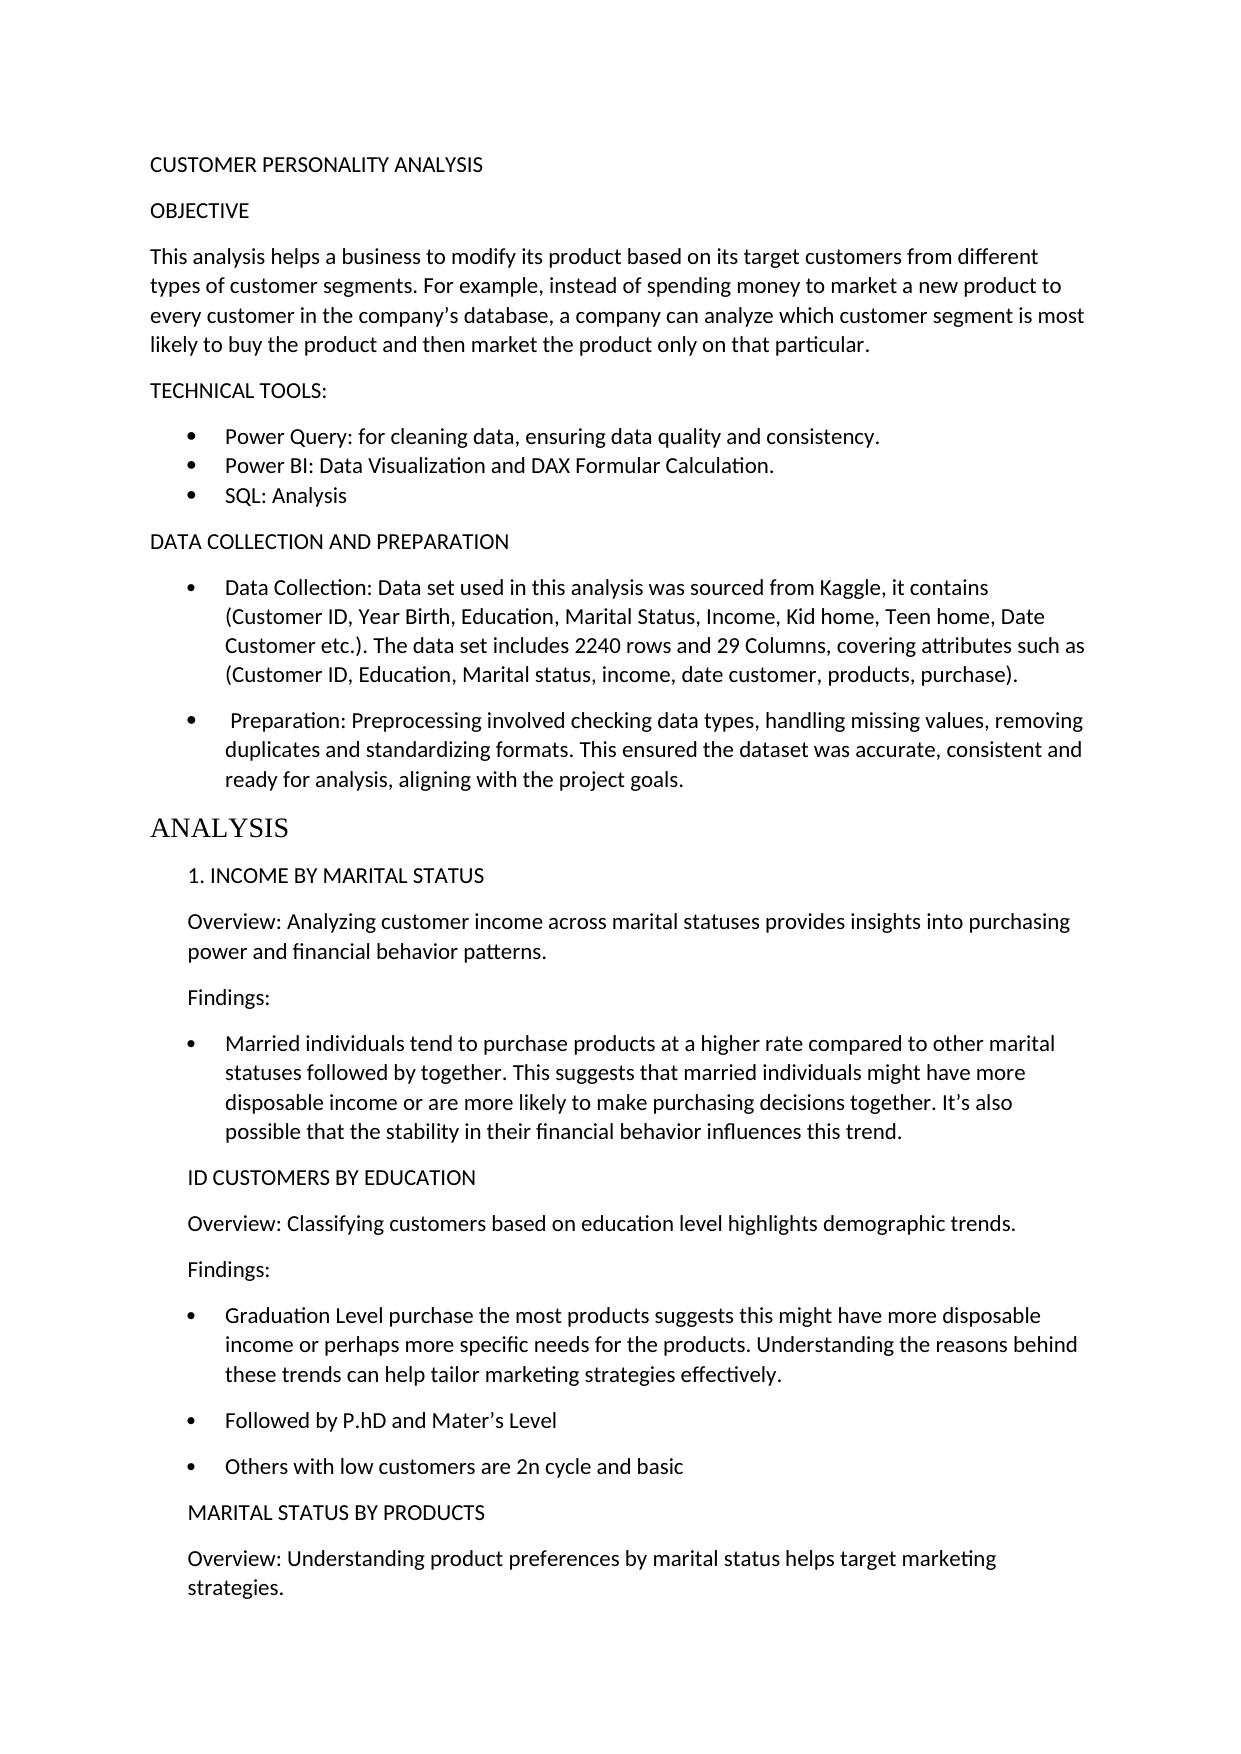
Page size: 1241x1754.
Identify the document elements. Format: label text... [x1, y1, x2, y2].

list Married individuals tend to purchase products at a higher rate compared to other marital statuses followed by together. This suggests that married individuals might have more disposable income or are more likely to make purchasing decisions together. It’s also possible that the stability in their financial behavior influences this trend. [187, 1029, 1090, 1145]
text Findings: [187, 983, 1090, 1011]
text OBJECTIVE [150, 196, 1090, 224]
text CUSTOMER PERSONALITY ANALYSIS [150, 150, 1090, 178]
text Overview: Analyzing customer income across marital statuses provides insights into purchasing power and financial behavior patterns. [187, 907, 1090, 965]
list Power BI: Data Visualization and DAX Formular Calculation. [187, 452, 1090, 480]
list Preparation: Preprocessing involved checking data types, handling missing values, removing duplicates and standardizing formats. This ensured the dataset was accurate, consistent and ready for analysis, aligning with the project goals. [187, 706, 1090, 793]
text Overview: Classifying customers based on education level highlights demographic trends. [187, 1209, 1090, 1237]
list Followed by P.hD and Mater’s Level [187, 1406, 1090, 1434]
list SQL: Analysis [187, 481, 1090, 509]
text 1. INCOME BY MARITAL STATUS [187, 861, 1090, 889]
list Data Collection: Data set used in this analysis was sourced from Kaggle, it contains (Customer ID, Year Birth, Education, Marital Status, Income, Kid home, Teen home, Date Customer etc.). The data set includes 2240 rows and 29 Columns, covering attributes such as (Customer ID, Education, Marital status, income, date customer, products, purchase). [187, 573, 1090, 688]
list Graduation Level purchase the most products suggests this might have more disposable income or perhaps more specific needs for the products. Understanding the reasons behind these trends can help tailor marketing strategies effectively. [187, 1301, 1090, 1388]
text Findings: [187, 1255, 1090, 1283]
text MARITAL STATUS BY PRODUCTS [187, 1498, 1090, 1526]
list Others with low customers are 2n cycle and basic [187, 1452, 1090, 1480]
text ANALYSIS [150, 811, 1090, 843]
text Overview: Understanding product preferences by marital status helps target marketing strategies. [187, 1544, 1090, 1602]
list Power Query: for cleaning data, ensuring data quality and consistency. [187, 422, 1090, 450]
text TECHNICAL TOOLS: [150, 376, 1090, 404]
text This analysis helps a business to modify its product based on its target customers from different types of customer segments. For example, instead of spending money to market a new product to every customer in the company’s database, a company can analyze which customer segment is most likely to buy the product and then market the product only on that particular. [150, 242, 1090, 358]
text ID CUSTOMERS BY EDUCATION [187, 1163, 1090, 1191]
text DATA COLLECTION AND PREPARATION [150, 527, 1090, 555]
